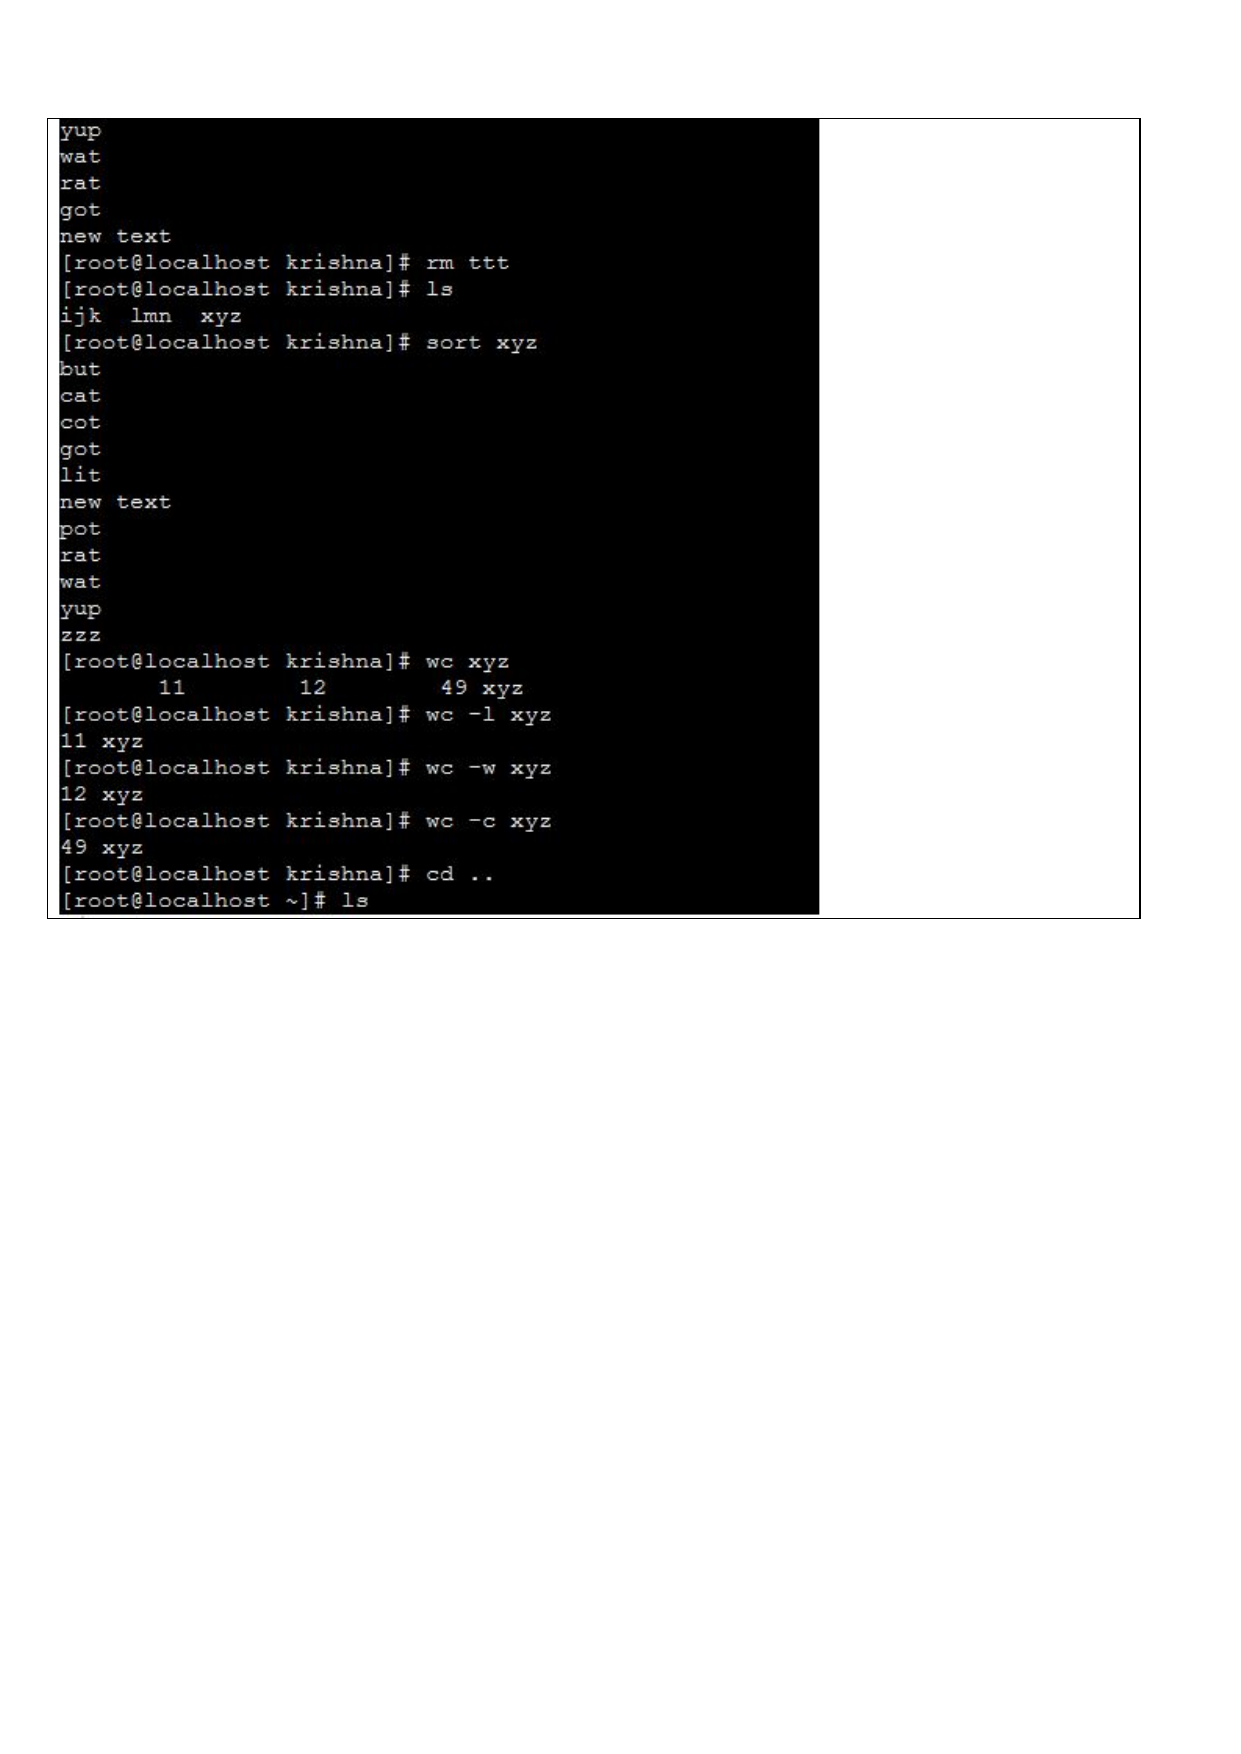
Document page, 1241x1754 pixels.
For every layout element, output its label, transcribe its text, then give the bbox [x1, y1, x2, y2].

table_cell OUTPUT [48, 119, 58, 918]
table_cell OUTPUT [820, 119, 1139, 918]
picture [58, 119, 820, 918]
